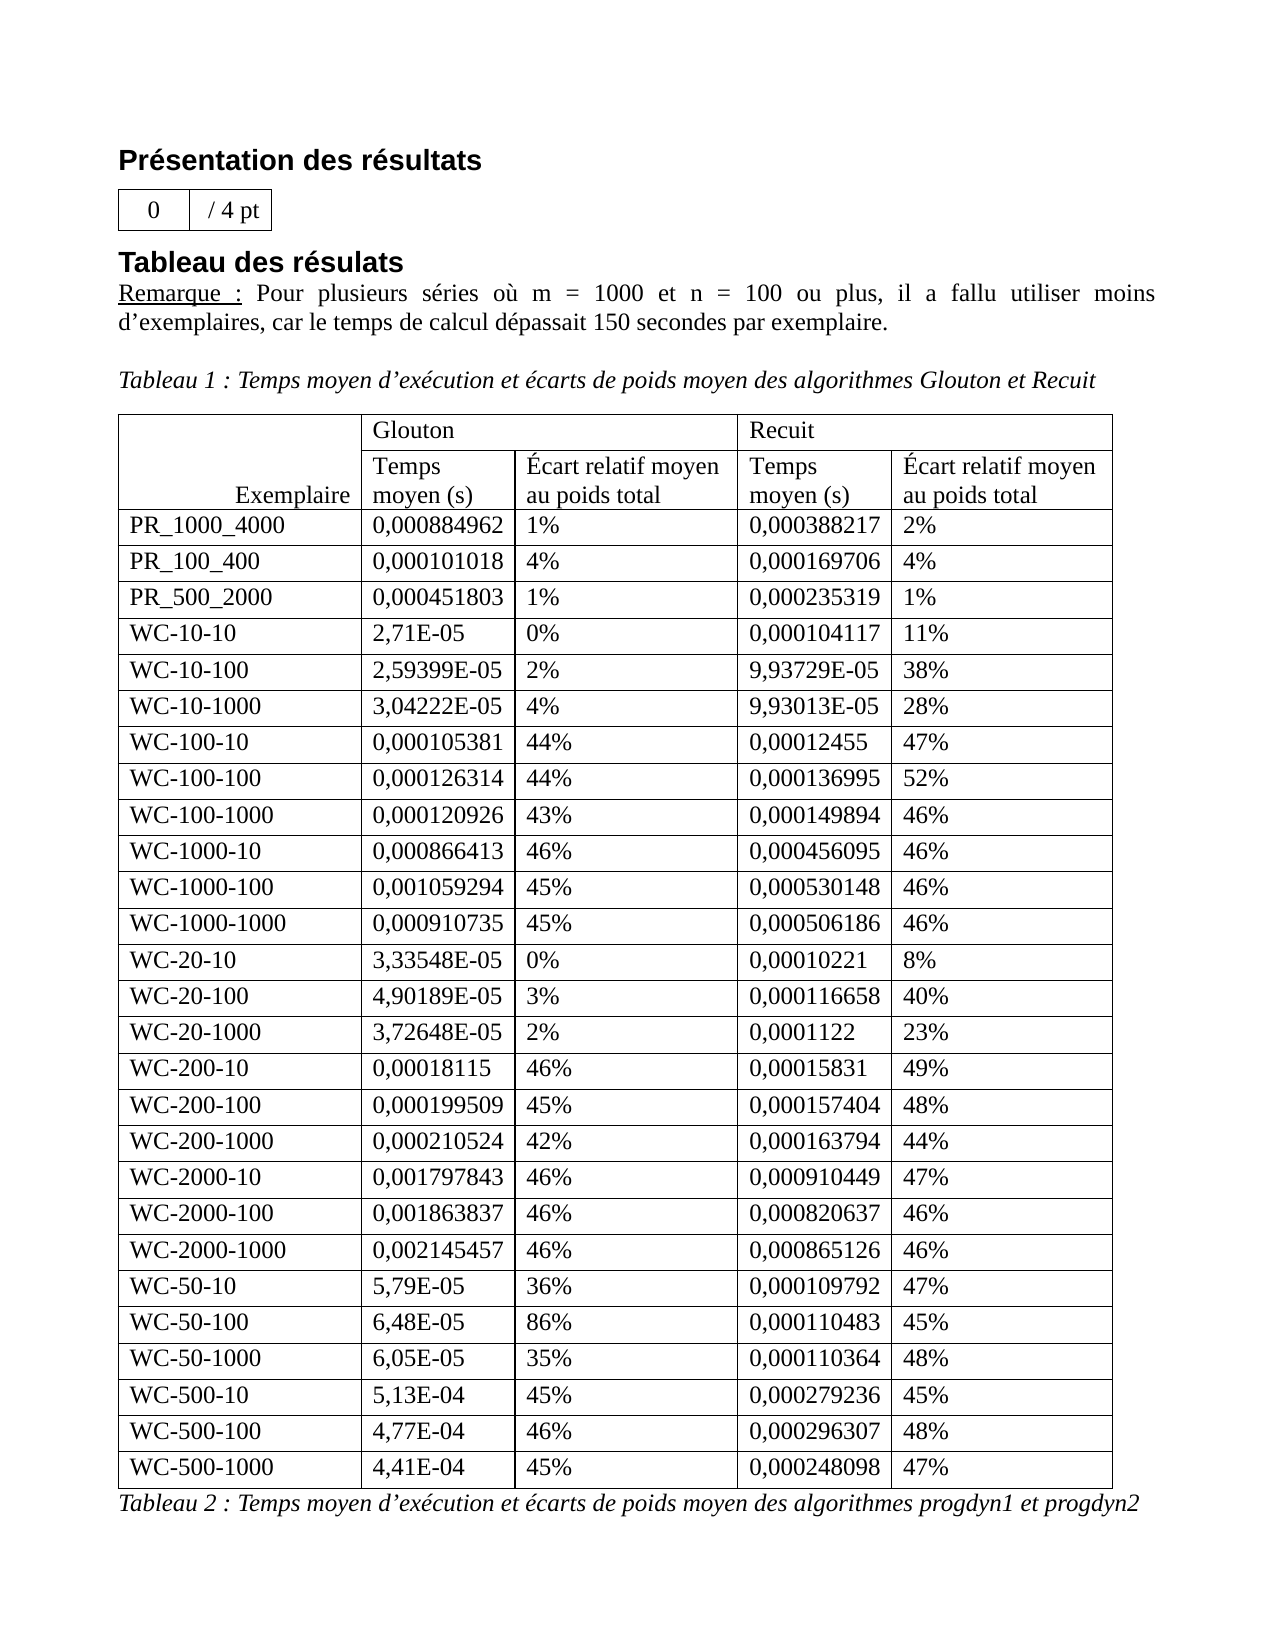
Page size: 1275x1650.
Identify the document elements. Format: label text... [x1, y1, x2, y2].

table_cell 46% [516, 1416, 737, 1451]
table_cell 0,000910735 [362, 909, 514, 944]
table_cell 0,000109792 [738, 1271, 891, 1306]
table_cell 0,000820637 [738, 1199, 891, 1234]
table_cell 4% [892, 546, 1112, 581]
table_cell Temps moyen (s) [738, 451, 891, 509]
table_cell 3,33548E-05 [362, 945, 514, 980]
table_cell 3% [516, 981, 737, 1016]
table_header Recuit [738, 415, 1112, 450]
table_cell 49% [892, 1054, 1112, 1089]
table_cell PR_500_2000 [119, 582, 361, 617]
table_cell 0,002145457 [362, 1235, 514, 1270]
table_cell 5,79E-05 [362, 1271, 514, 1306]
table_cell 0,000157404 [738, 1090, 891, 1125]
table_cell 46% [516, 1199, 737, 1234]
table_cell 36% [516, 1271, 737, 1306]
table_cell 0,000910449 [738, 1162, 891, 1197]
table_cell 0,000456095 [738, 836, 891, 871]
table_cell 4,90189E-05 [362, 981, 514, 1016]
table_cell WC-100-10 [119, 727, 361, 762]
table_cell WC-2000-10 [119, 1162, 361, 1197]
table_cell 0,000279236 [738, 1380, 891, 1415]
table_cell 46% [892, 909, 1112, 944]
table_cell 35% [516, 1344, 737, 1379]
table_cell 11% [892, 619, 1112, 654]
table_cell 46% [892, 1199, 1112, 1234]
table_cell 0,000388217 [738, 510, 891, 545]
table_cell 0,00012455 [738, 727, 891, 762]
table_cell 2,59399E-05 [362, 655, 514, 690]
table_cell 45% [516, 1380, 737, 1415]
table_cell 2% [892, 510, 1112, 545]
table_cell 0,0001122 [738, 1017, 891, 1052]
table_cell WC-1000-100 [119, 872, 361, 907]
table_cell 45% [892, 1380, 1112, 1415]
table_header / 4 pt [190, 190, 271, 230]
table_cell 2,71E-05 [362, 619, 514, 654]
table_cell 4,77E-04 [362, 1416, 514, 1451]
table_cell 0,00018115 [362, 1054, 514, 1089]
table_cell 0,000110483 [738, 1307, 891, 1342]
table_cell 38% [892, 655, 1112, 690]
table_cell 0,000530148 [738, 872, 891, 907]
table_cell 46% [516, 1054, 737, 1089]
table_cell 46% [892, 872, 1112, 907]
table_cell 0,000136995 [738, 764, 891, 799]
table_cell 46% [892, 1235, 1112, 1270]
table_cell WC-200-10 [119, 1054, 361, 1089]
table_cell 0,00015831 [738, 1054, 891, 1089]
table_cell 44% [892, 1126, 1112, 1161]
table_header Exemplaire [119, 415, 361, 509]
table_cell 9,93729E-05 [738, 655, 891, 690]
table_cell 40% [892, 981, 1112, 1016]
table_cell 0,000210524 [362, 1126, 514, 1161]
table_cell WC-10-10 [119, 619, 361, 654]
text Tableau 1 : Temps moyen d’exécution et écarts de poids moyen des algorithmes Glouton et Recuit [118, 365, 1157, 393]
table_cell 5,13E-04 [362, 1380, 514, 1415]
table_cell 0,000506186 [738, 909, 891, 944]
table_cell 0% [516, 619, 737, 654]
table_cell 0,000866413 [362, 836, 514, 871]
text Remarque : Pour plusieurs séries où m = 1000 et n = 100 ou plus, il a fallu utiliser moins d’exemplaires, car le temps de calcul dépassait 150 secondes par exemplaire. [118, 278, 1157, 336]
table_cell 44% [516, 764, 737, 799]
table_cell 0,000169706 [738, 546, 891, 581]
table_cell 48% [892, 1416, 1112, 1451]
table_cell WC-2000-100 [119, 1199, 361, 1234]
table_cell 0,000104117 [738, 619, 891, 654]
table_cell 3,72648E-05 [362, 1017, 514, 1052]
table_cell 44% [516, 727, 737, 762]
table_cell 23% [892, 1017, 1112, 1052]
table_cell 0,000865126 [738, 1235, 891, 1270]
table_cell WC-50-1000 [119, 1344, 361, 1379]
table_cell WC-10-100 [119, 655, 361, 690]
table_cell 0,000105381 [362, 727, 514, 762]
table_cell WC-500-1000 [119, 1452, 361, 1487]
table_cell WC-20-100 [119, 981, 361, 1016]
table_cell 46% [516, 836, 737, 871]
table_cell Temps moyen (s) [362, 451, 514, 509]
table_cell 0,000296307 [738, 1416, 891, 1451]
table_cell 9,93013E-05 [738, 691, 891, 726]
table_cell 0,001797843 [362, 1162, 514, 1197]
table_cell 1% [892, 582, 1112, 617]
table_cell 45% [892, 1307, 1112, 1342]
table_cell 47% [892, 1162, 1112, 1197]
table_cell 46% [516, 1162, 737, 1197]
table_cell 46% [892, 836, 1112, 871]
table_cell PR_100_400 [119, 546, 361, 581]
table_cell 0,000199509 [362, 1090, 514, 1125]
text Tableau 2 : Temps moyen d’exécution et écarts de poids moyen des algorithmes progdyn1 et progdyn2 [118, 1488, 1157, 1517]
table_cell 4% [516, 691, 737, 726]
table_cell 6,05E-05 [362, 1344, 514, 1379]
table_cell 48% [892, 1090, 1112, 1125]
table_cell 8% [892, 945, 1112, 980]
table_cell 4,41E-04 [362, 1452, 514, 1487]
table_cell 45% [516, 1090, 737, 1125]
table_cell WC-1000-1000 [119, 909, 361, 944]
table_cell 0,000126314 [362, 764, 514, 799]
table_cell 0% [516, 945, 737, 980]
table_cell 0,000120926 [362, 800, 514, 835]
table_cell 46% [892, 800, 1112, 835]
table_cell 45% [516, 909, 737, 944]
table_cell WC-500-100 [119, 1416, 361, 1451]
table_cell 48% [892, 1344, 1112, 1379]
table_cell 47% [892, 1452, 1112, 1487]
table_cell 0,000149894 [738, 800, 891, 835]
table_cell 47% [892, 1271, 1112, 1306]
table_cell WC-100-100 [119, 764, 361, 799]
table_cell 45% [516, 1452, 737, 1487]
table_cell WC-20-10 [119, 945, 361, 980]
table_cell 46% [516, 1235, 737, 1270]
table_cell WC-20-1000 [119, 1017, 361, 1052]
table_cell 0,000235319 [738, 582, 891, 617]
table_cell 0,000101018 [362, 546, 514, 581]
table_cell 0,001059294 [362, 872, 514, 907]
subtitle Présentation des résultats [118, 143, 1157, 177]
table_cell 1% [516, 582, 737, 617]
table_cell WC-10-1000 [119, 691, 361, 726]
table_cell WC-50-100 [119, 1307, 361, 1342]
table_cell 28% [892, 691, 1112, 726]
table_cell WC-50-10 [119, 1271, 361, 1306]
table_cell 0,00010221 [738, 945, 891, 980]
table_cell 2% [516, 1017, 737, 1052]
table_cell WC-100-1000 [119, 800, 361, 835]
table_cell 45% [516, 872, 737, 907]
table_cell WC-2000-1000 [119, 1235, 361, 1270]
table_cell 43% [516, 800, 737, 835]
table_cell WC-200-1000 [119, 1126, 361, 1161]
table_cell 0,000110364 [738, 1344, 891, 1379]
table_cell 1% [516, 510, 737, 545]
table_cell Écart relatif moyen au poids total [892, 451, 1112, 509]
table_cell 0,000884962 [362, 510, 514, 545]
table_cell 86% [516, 1307, 737, 1342]
table_cell 2% [516, 655, 737, 690]
table_cell Écart relatif moyen au poids total [516, 451, 737, 509]
table_cell 42% [516, 1126, 737, 1161]
table_cell 0,000163794 [738, 1126, 891, 1161]
table_cell 0,000451803 [362, 582, 514, 617]
table_cell PR_1000_4000 [119, 510, 361, 545]
table_cell WC-200-100 [119, 1090, 361, 1125]
table_cell WC-1000-10 [119, 836, 361, 871]
table_cell 0,000116658 [738, 981, 891, 1016]
table_header Glouton [362, 415, 737, 450]
table_header 0 [119, 190, 189, 230]
table_cell 3,04222E-05 [362, 691, 514, 726]
table_cell 0,001863837 [362, 1199, 514, 1234]
subtitle Tableau des résulats [118, 245, 1157, 278]
table_cell 4% [516, 546, 737, 581]
table_cell 6,48E-05 [362, 1307, 514, 1342]
table_cell 52% [892, 764, 1112, 799]
table_cell 47% [892, 727, 1112, 762]
table_cell WC-500-10 [119, 1380, 361, 1415]
table_cell 0,000248098 [738, 1452, 891, 1487]
